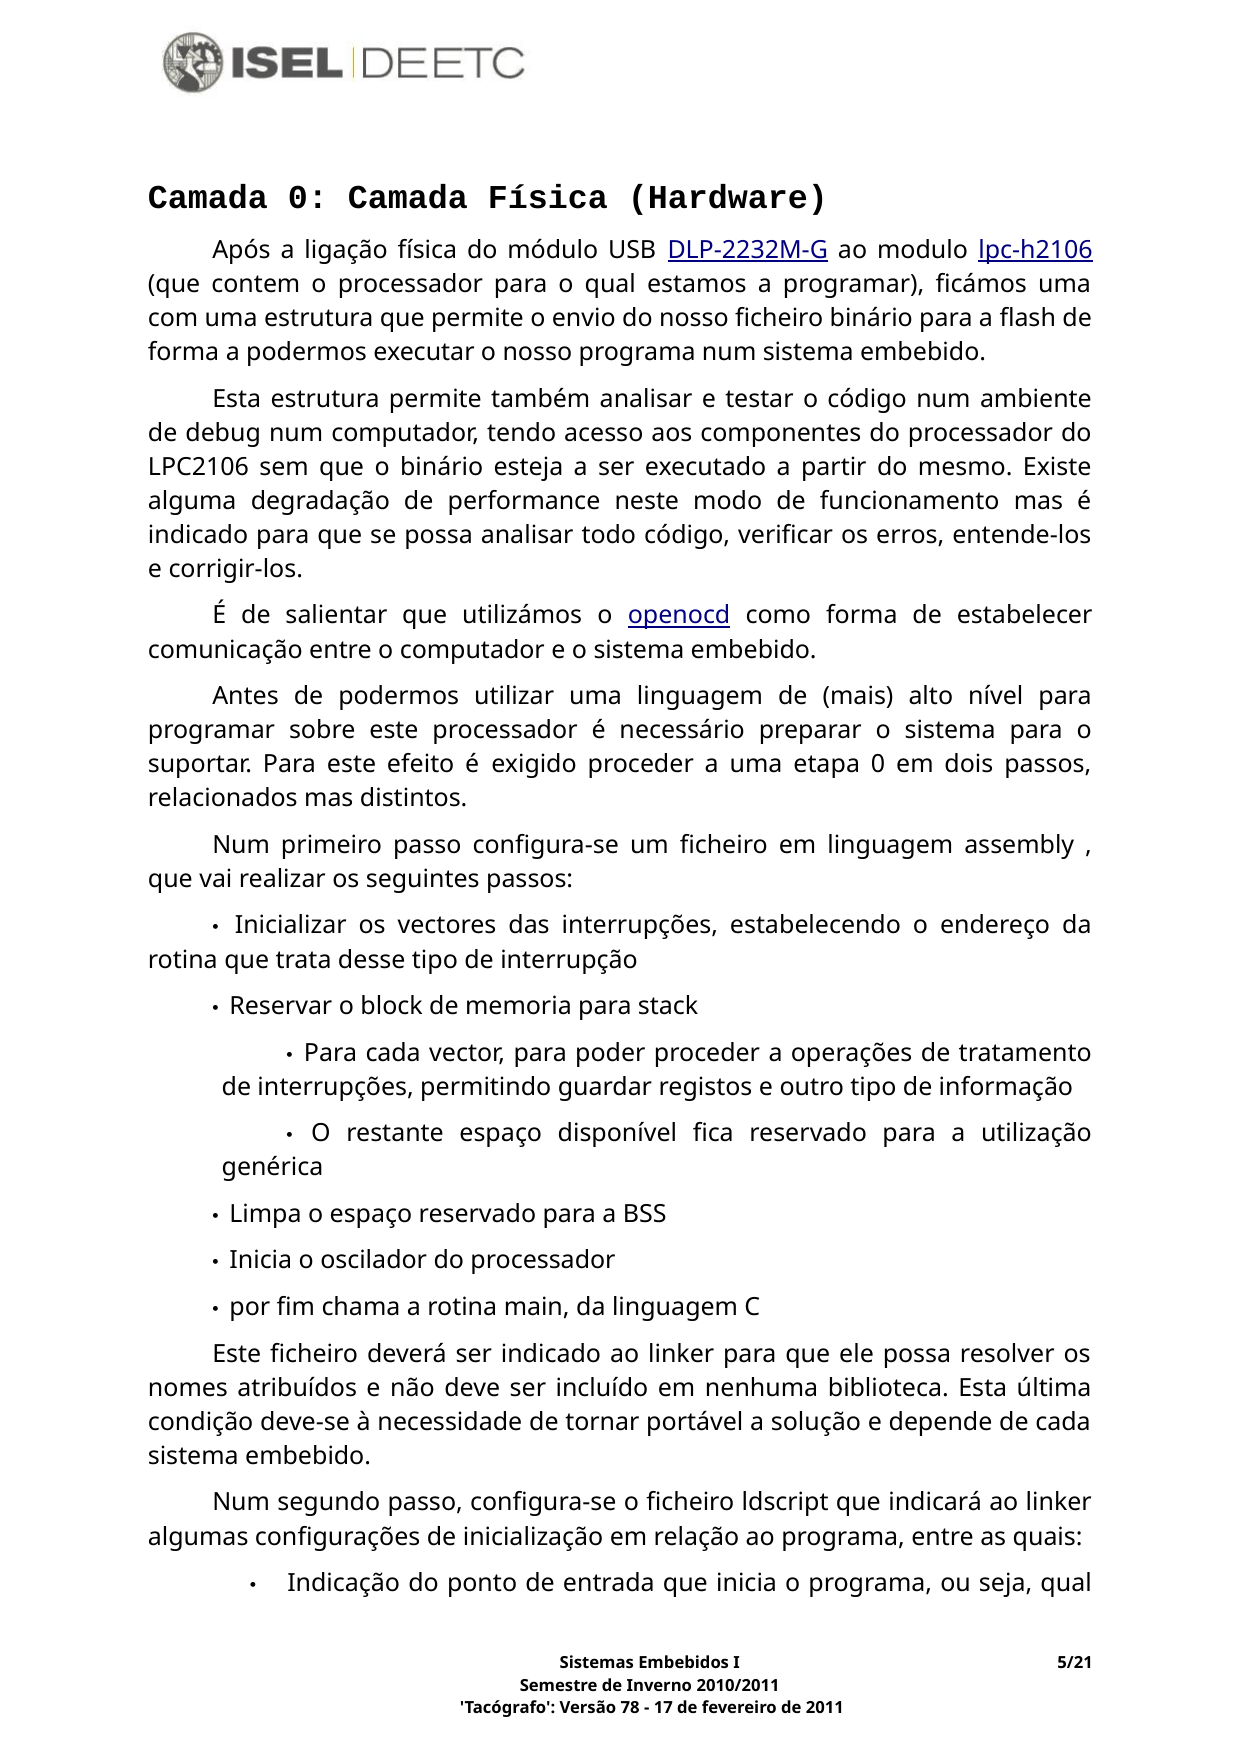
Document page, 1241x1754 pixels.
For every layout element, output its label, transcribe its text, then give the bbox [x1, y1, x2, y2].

list Inicializar os vectores das interrupções, estabelecendo o endereço da rotina que trata desse tipo de interrupção [148, 907, 1093, 975]
list por fim chama a rotina main, da linguagem C [148, 1289, 1093, 1323]
list Inicia o oscilador do processador [148, 1242, 1093, 1276]
list Limpa o espaço reservado para a BSS [148, 1196, 1093, 1230]
subtitle Camada 0: Camada Física (Hardware) [148, 181, 1093, 219]
list O restante espaço disponível fica reservado para a utilização genérica [221, 1115, 1093, 1183]
text É de salientar que utilizámos o openocd como forma de estabelecer comunicação entre o computador e o sistema embebido. [148, 597, 1093, 665]
text Num primeiro passo configura-se um ficheiro em linguagem assembly , que vai realizar os seguintes passos: [148, 827, 1093, 895]
text Num segundo passo, configura-se o ficheiro ldscript que indicará ao linker algumas configurações de inicialização em relação ao programa, entre as quais: [148, 1484, 1093, 1552]
text Este ficheiro deverá ser indicado ao linker para que ele possa resolver os nomes atribuídos e não deve ser incluído em nenhuma biblioteca. Esta última condição deve-se à necessidade de tornar portável a solução e depende de cada sistema embebido. [148, 1335, 1093, 1472]
list Indicação do ponto de entrada que inicia o programa, ou seja, qual [249, 1565, 1093, 1599]
text Antes de podermos utilizar uma linguagem de (mais) alto nível para programar sobre este processador é necessário preparar o sistema para o suportar. Para este efeito é exigido proceder a uma etapa 0 em dois passos, relacionados mas distintos. [148, 678, 1093, 814]
picture [153, 17, 555, 118]
list Para cada vector, para poder proceder a operações de tratamento de interrupções, permitindo guardar registos e outro tipo de informação [221, 1034, 1093, 1102]
text Após a ligação física do módulo USB DLP-2232M-G ao modulo lpc-h2106 (que contem o processador para o qual estamos a programar), ficámos uma com uma estrutura que permite o envio do nosso ficheiro binário para a flash de forma a podermos executar o nosso programa num sistema embebido. [148, 232, 1093, 368]
list Reservar o block de memoria para stack [148, 988, 1093, 1022]
text Esta estrutura permite também analisar e testar o código num ambiente de debug num computador, tendo acesso aos componentes do processador do LPC2106 sem que o binário esteja a ser executado a partir do mesmo. Existe alguma degradação de performance neste modo de funcionamento mas é indicado para que se possa analisar todo código, verificar os erros, entende-los e corrigir-los. [148, 380, 1093, 585]
